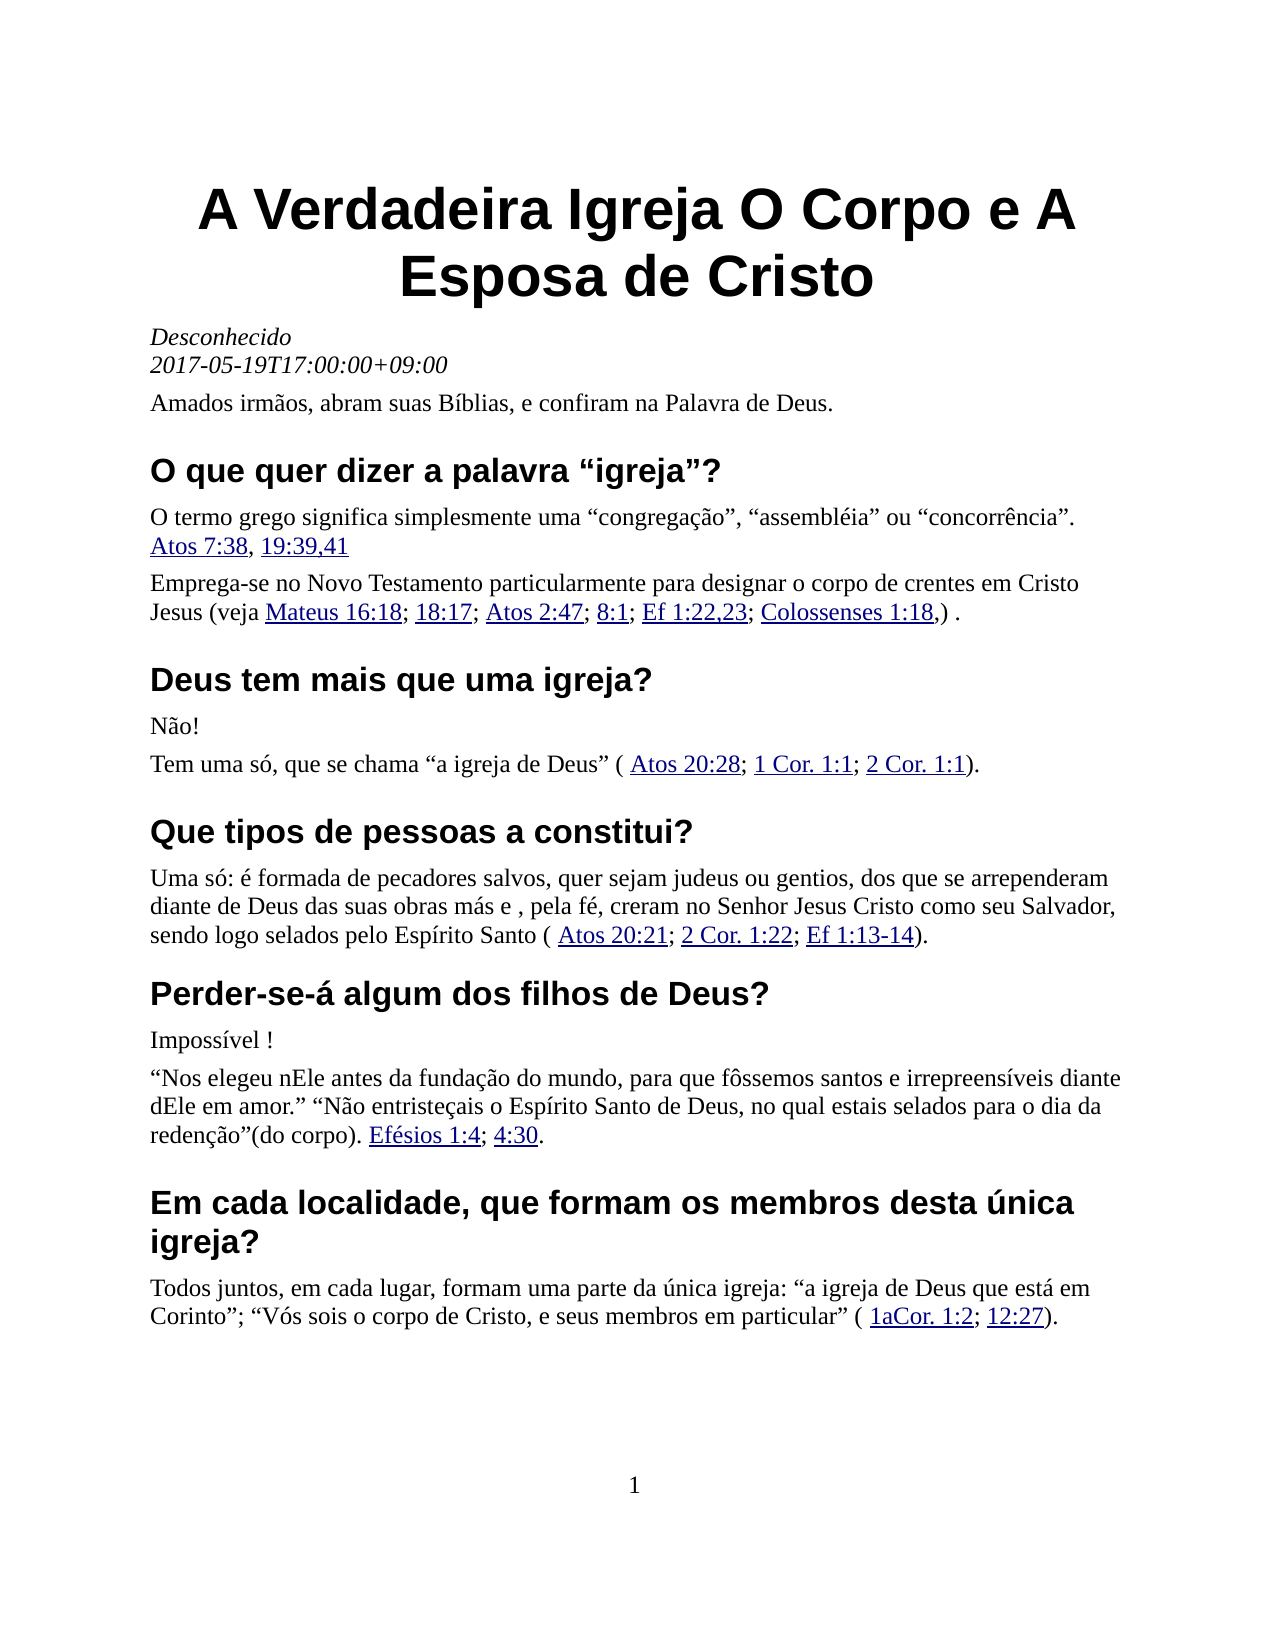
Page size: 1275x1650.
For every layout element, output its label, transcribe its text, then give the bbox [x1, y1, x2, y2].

text Emprega-se no Novo Testamento particularmente para designar o corpo de crentes em Cristo Jesus (veja Mateus 16:18; 18:17; Atos 2:47; 8:1; Ef 1:22,23; Colossenses 1:18,) . [150, 568, 1125, 626]
text Tem uma só, que se chama “a igreja de Deus” ( Atos 20:28; 1 Cor. 1:1; 2 Cor. 1:1). [150, 749, 1125, 777]
text Todos juntos, em cada lugar, formam uma parte da única igreja: “a igreja de Deus que está em Corinto”; “Vós sois o corpo de Cristo, e seus membros em particular” ( 1aCor. 1:2; 12:27). [150, 1273, 1125, 1330]
subtitle O que quer dizer a palavra “igreja”? [150, 451, 1125, 489]
text 2017-05-19T17:00:00+09:00 [150, 350, 1125, 379]
title A Verdadeira Igreja O Corpo e A Esposa de Cristo [150, 175, 1125, 309]
subtitle Que tipos de pessoas a constitui? [150, 811, 1125, 850]
subtitle Perder-se-á algum dos filhos de Deus? [150, 974, 1125, 1012]
text O termo grego significa simplesmente uma “congregação”, “assembléia” ou “concorrência”. Atos 7:38, 19:39,41 [150, 502, 1125, 559]
subtitle Em cada localidade, que formam os membros desta única igreja? [150, 1183, 1125, 1260]
text Amados irmãos, abram suas Bíblias, e confiram na Palavra de Deus. [150, 388, 1125, 417]
text Impossível ! [150, 1025, 1125, 1054]
text Não! [150, 711, 1125, 740]
text Desconhecido [150, 322, 1125, 350]
subtitle Deus tem mais que uma igreja? [150, 660, 1125, 698]
text Uma só: é formada de pecadores salvos, quer sejam judeus ou gentios, dos que se arrependeram diante de Deus das suas obras más e , pela fé, creram no Senhor Jesus Cristo como seu Salvador, sendo logo selados pelo Espírito Santo ( Atos 20:21; 2 Cor. 1:22; Ef 1:13-14). [150, 863, 1125, 949]
text “Nos elegeu nEle antes da fundação do mundo, para que fôssemos santos e irrepreensíveis diante dEle em amor.” “Não entristeçais o Espírito Santo de Deus, no qual estais selados para o dia da redenção”(do corpo). Efésios 1:4; 4:30. [150, 1063, 1125, 1149]
